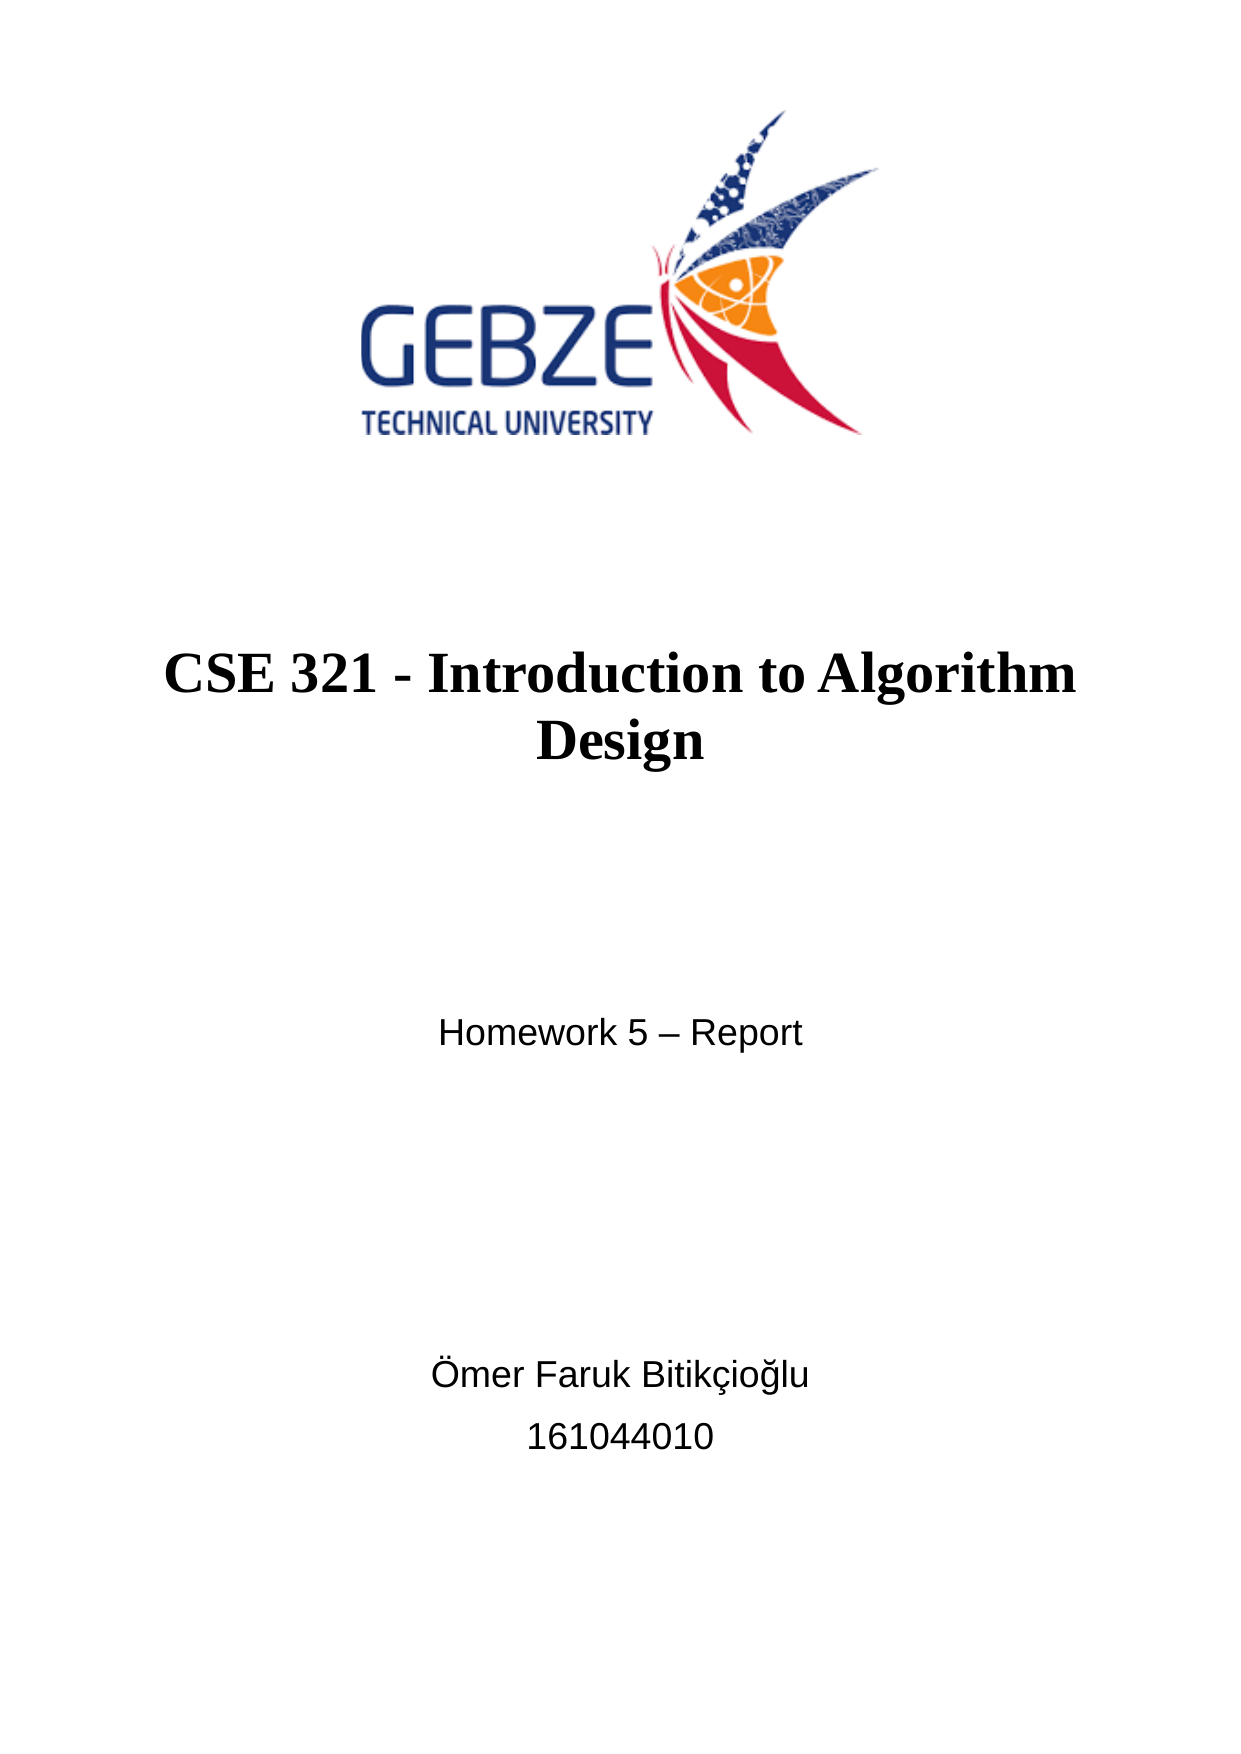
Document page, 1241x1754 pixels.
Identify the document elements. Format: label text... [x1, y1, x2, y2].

picture [361, 110, 879, 435]
title CSE 321 - Introduction to Algorithm Design [118, 638, 1122, 772]
subtitle 161044010 [118, 1414, 1122, 1457]
subtitle Ömer Faruk Bitikçioğlu [118, 1352, 1122, 1396]
subtitle Homework 5 – Report [118, 1010, 1122, 1053]
